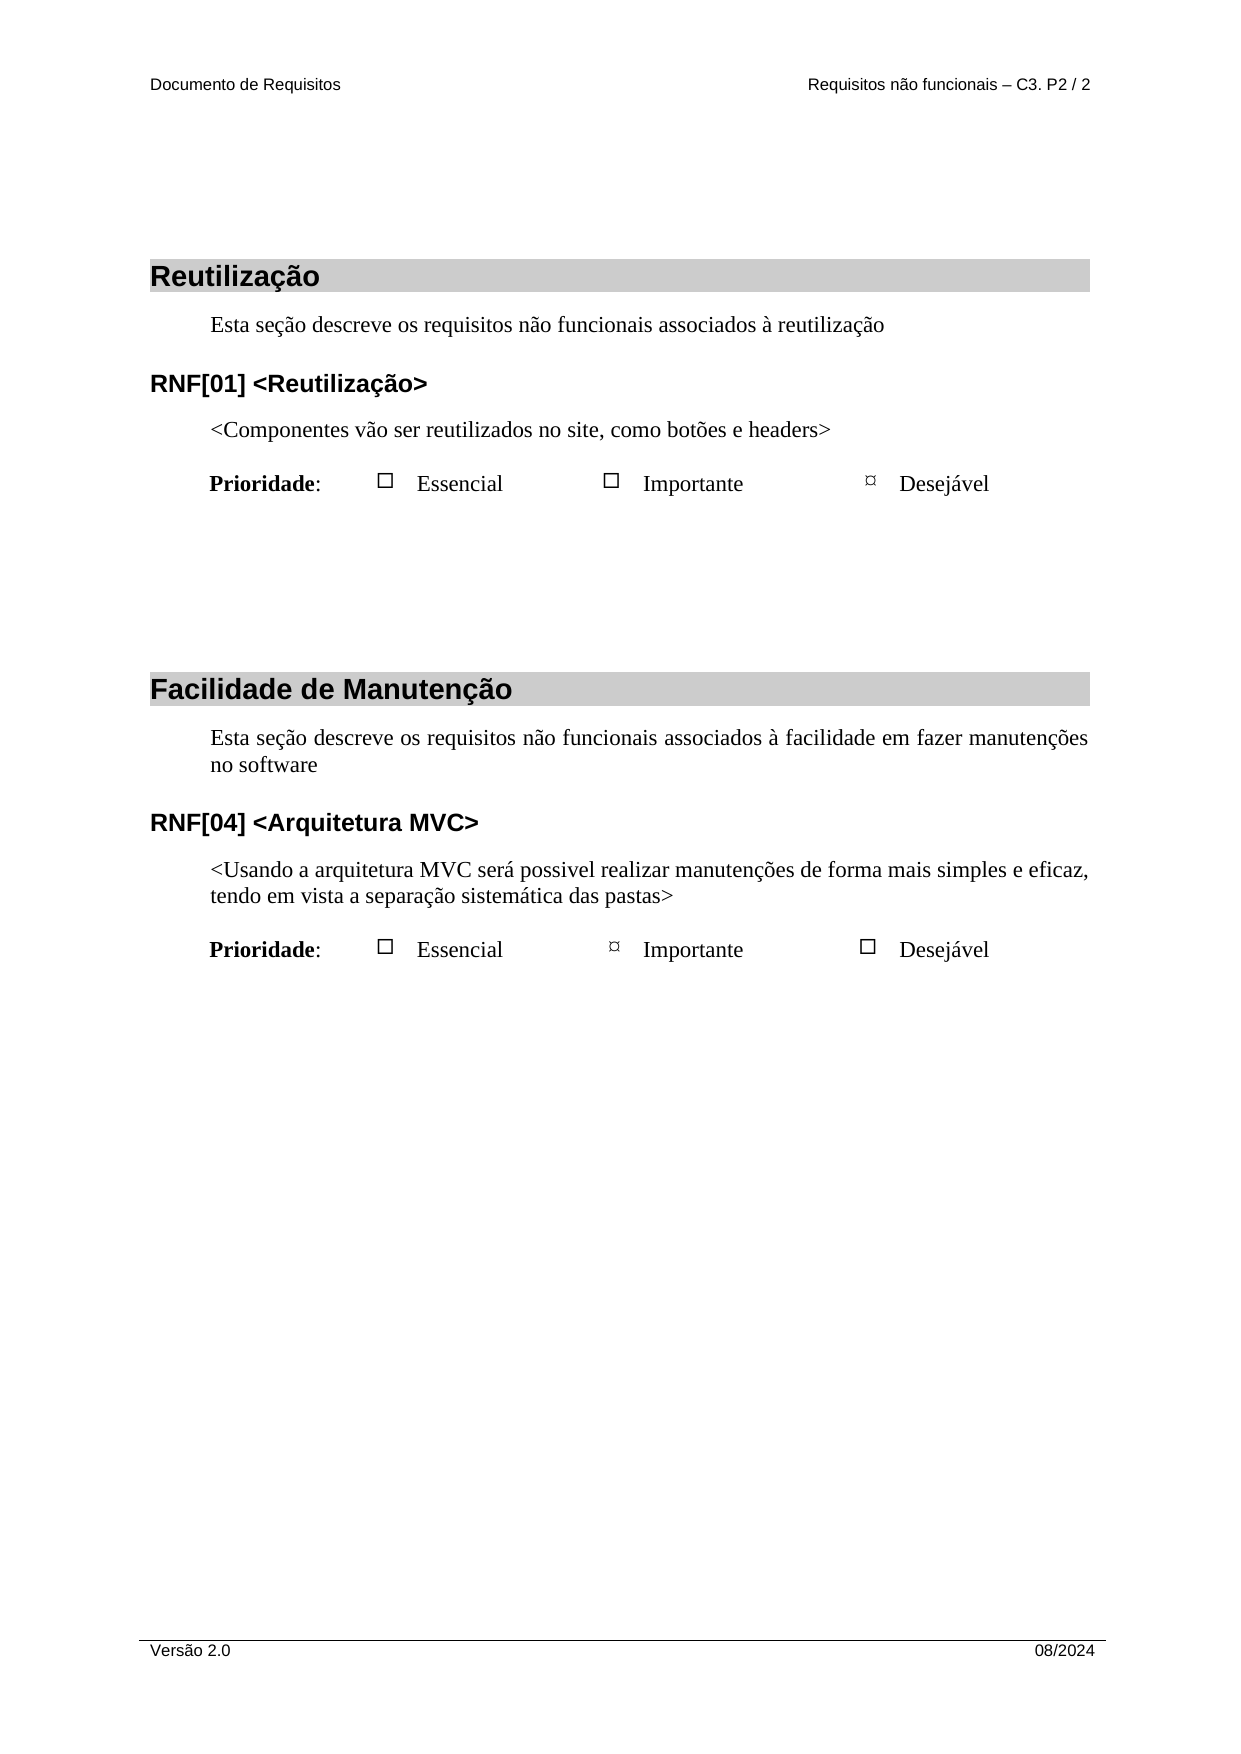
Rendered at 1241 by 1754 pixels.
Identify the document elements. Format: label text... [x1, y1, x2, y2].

text RNF[04] <Arquitetura MVC> [150, 808, 1090, 837]
table_cell [632, 984, 843, 1061]
table_header  [586, 915, 632, 984]
table_cell [194, 518, 360, 596]
table_cell [360, 518, 405, 596]
table_header Essencial [405, 449, 586, 518]
table_header Essencial [405, 915, 586, 984]
subtitle Reutilização [150, 259, 1090, 292]
table_header  [360, 449, 405, 518]
table_cell [405, 984, 586, 1061]
table_header Desejável [888, 915, 1035, 984]
table_header Prioridade: [194, 449, 360, 518]
table_header  [360, 915, 405, 984]
table_cell [360, 984, 405, 1061]
text RNF[01] <Reutilização> [150, 369, 1090, 398]
table_cell [843, 984, 888, 1061]
table_cell [586, 984, 632, 1061]
table_cell [888, 984, 1035, 1061]
table_header Prioridade: [194, 915, 360, 984]
table_cell [194, 984, 360, 1061]
table_cell [586, 518, 632, 596]
table_header Desejável [888, 449, 1035, 518]
subtitle Facilidade de Manutenção [150, 672, 1090, 706]
table_header  [843, 449, 888, 518]
text <Componentes vão ser reutilizados no site, como botões e headers> [210, 416, 1090, 443]
table_header Importante [632, 915, 843, 984]
table_header  [586, 449, 632, 518]
table_header Importante [632, 449, 843, 518]
table_header  [843, 915, 888, 984]
table_cell [632, 518, 843, 596]
table_cell [888, 518, 1035, 596]
text <Usando a arquitetura MVC será possivel realizar manutenções de forma mais simples e eficaz, tendo em vista a separação sistemática das pastas> [210, 856, 1090, 908]
text Esta seção descreve os requisitos não funcionais associados à reutilização [210, 311, 1090, 338]
table_cell [405, 518, 586, 596]
text Esta seção descreve os requisitos não funcionais associados à facilidade em fazer manutenções no software [210, 724, 1090, 777]
table_cell [843, 518, 888, 596]
